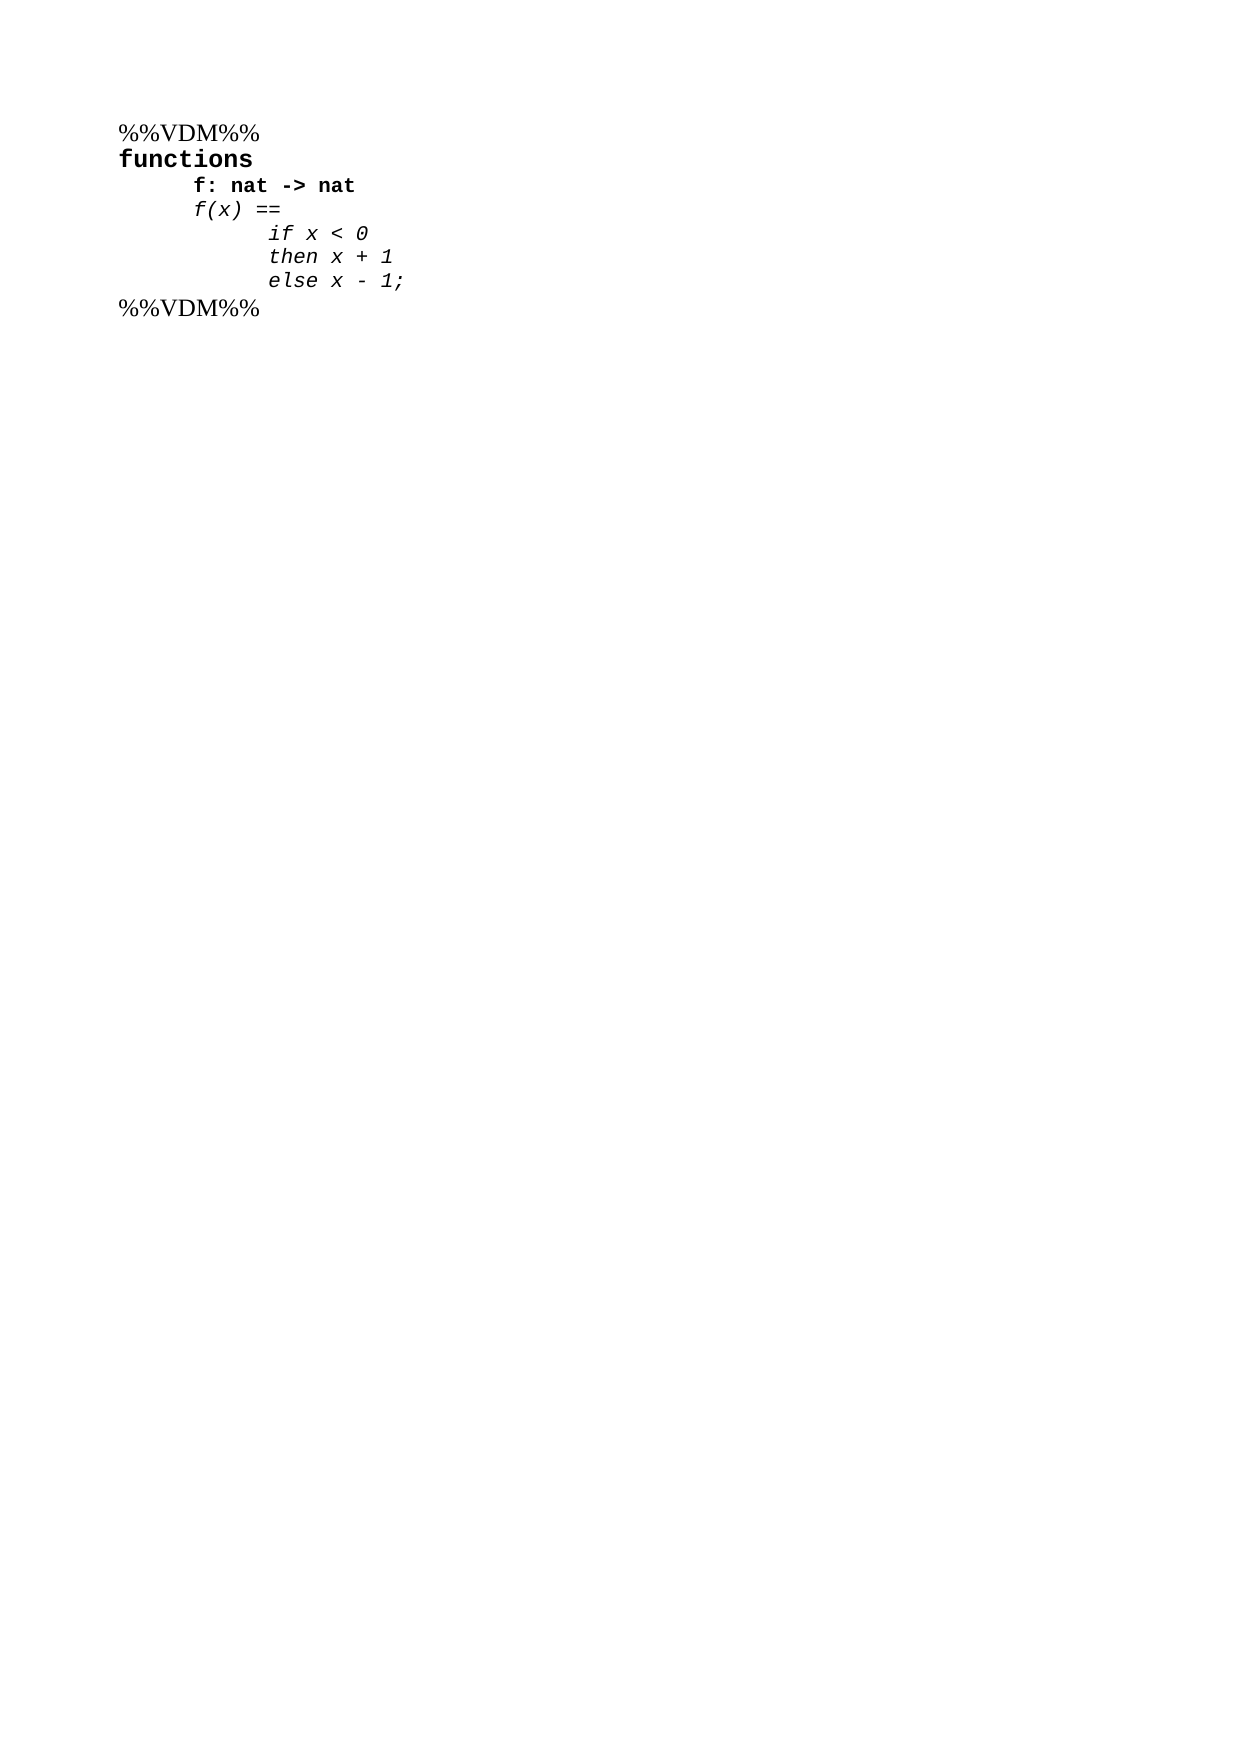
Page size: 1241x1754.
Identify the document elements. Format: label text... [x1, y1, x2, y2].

text then x + 1 [118, 246, 1122, 270]
text f(x) == [118, 199, 1122, 222]
text functions [118, 147, 1122, 175]
text %%VDM%% [118, 293, 1122, 322]
text if x < 0 [118, 222, 1122, 246]
text %%VDM%% [118, 118, 1122, 147]
text f: nat -> nat [118, 175, 1122, 199]
text else x - 1; [118, 270, 1122, 293]
